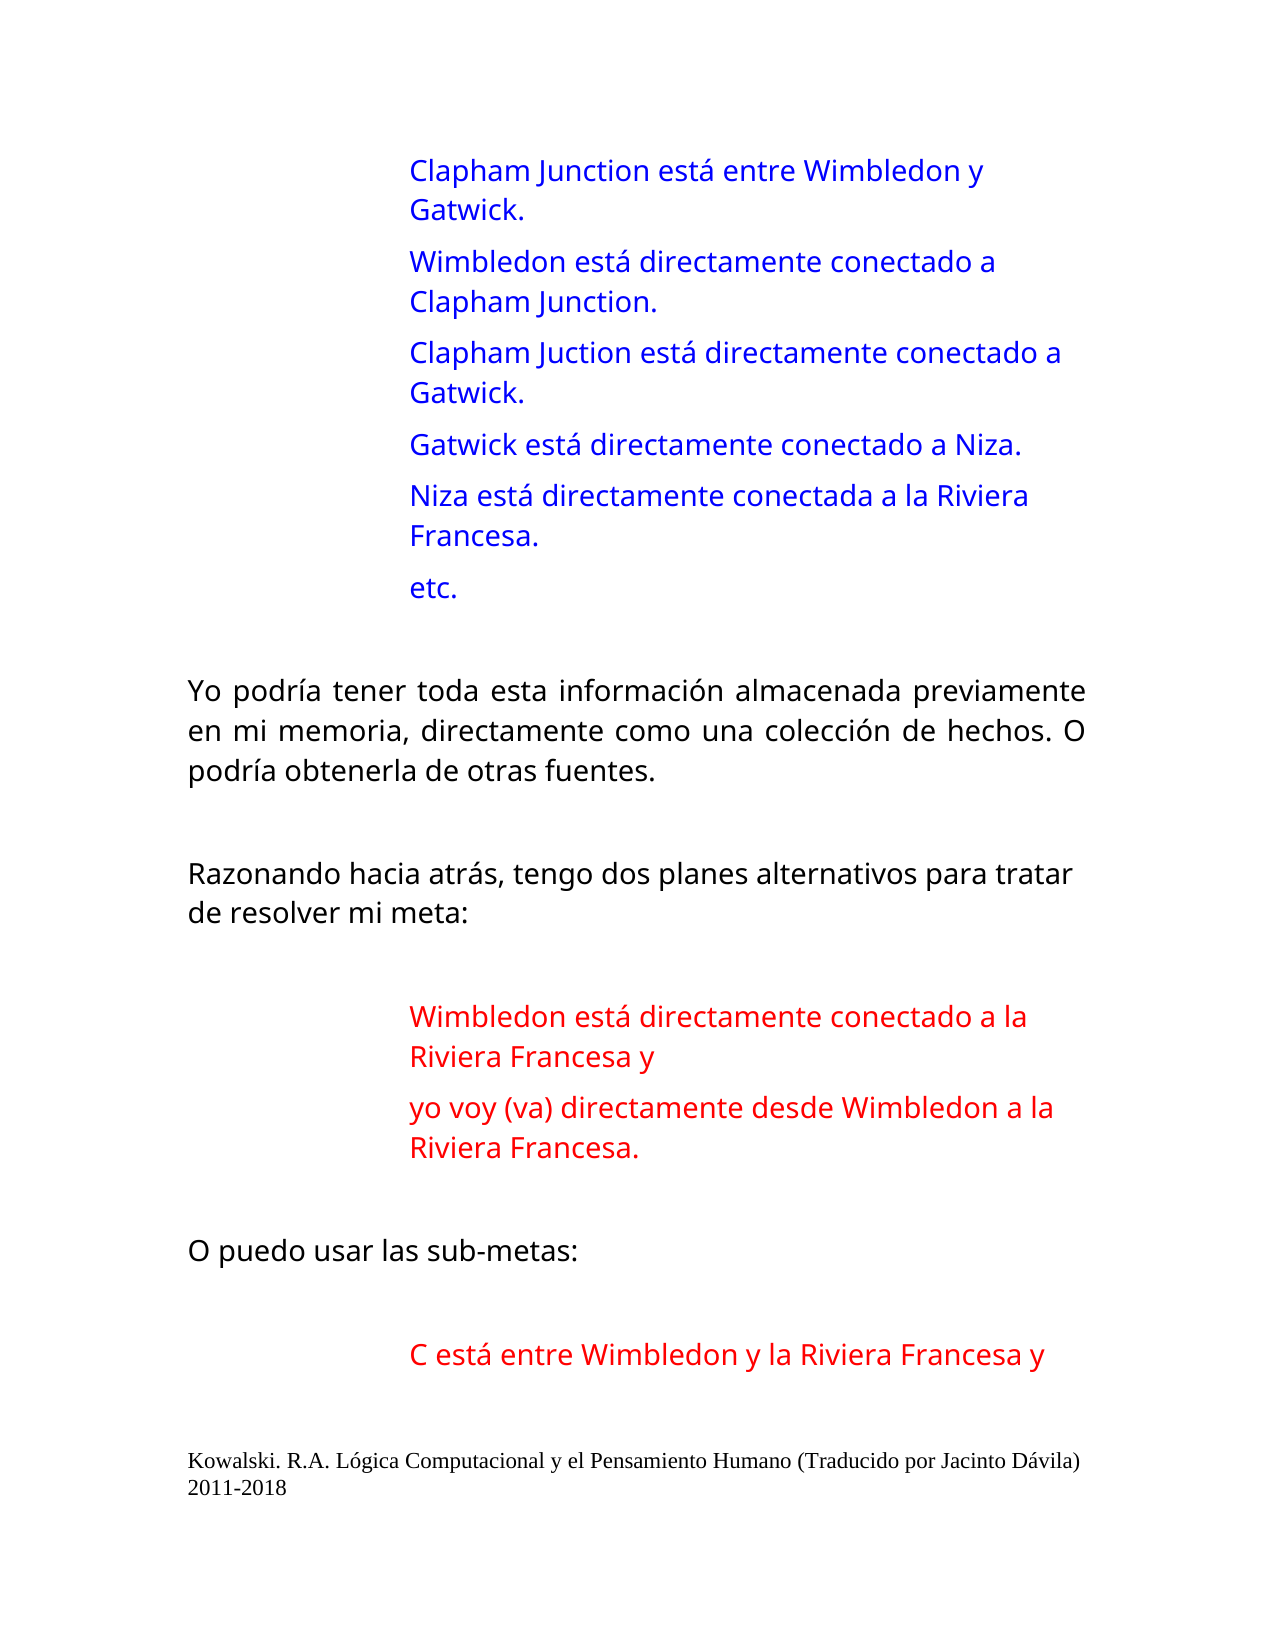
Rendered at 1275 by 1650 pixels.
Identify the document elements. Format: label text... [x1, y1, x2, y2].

text C está entre Wimbledon y la Riviera Francesa y [409, 1334, 1087, 1373]
text Gatwick está directamente conectado a Niza. [409, 424, 1087, 464]
text yo voy (va) directamente desde Wimbledon a la Riviera Francesa. [409, 1087, 1087, 1167]
text Clapham Juction está directamente conectado a Gatwick. [409, 333, 1087, 412]
text Niza está directamente conectada a la Riviera Francesa. [409, 476, 1087, 555]
text Wimbledon está directamente conectado a la Riviera Francesa y [409, 996, 1087, 1076]
text Wimbledon está directamente conectado a Clapham Junction. [409, 241, 1087, 321]
text Yo podría tener toda esta información almacenada previamente en mi memoria, directamente como una colección de hechos. O podría obtenerla de otras fuentes. [187, 670, 1087, 789]
text O puedo usar las sub-metas: [187, 1231, 1087, 1270]
text etc. [409, 567, 1087, 607]
text Clapham Junction está entre Wimbledon y Gatwick. [409, 150, 1087, 229]
text Razonando hacia atrás, tengo dos planes alternativos para tratar de resolver mi meta: [187, 853, 1087, 932]
